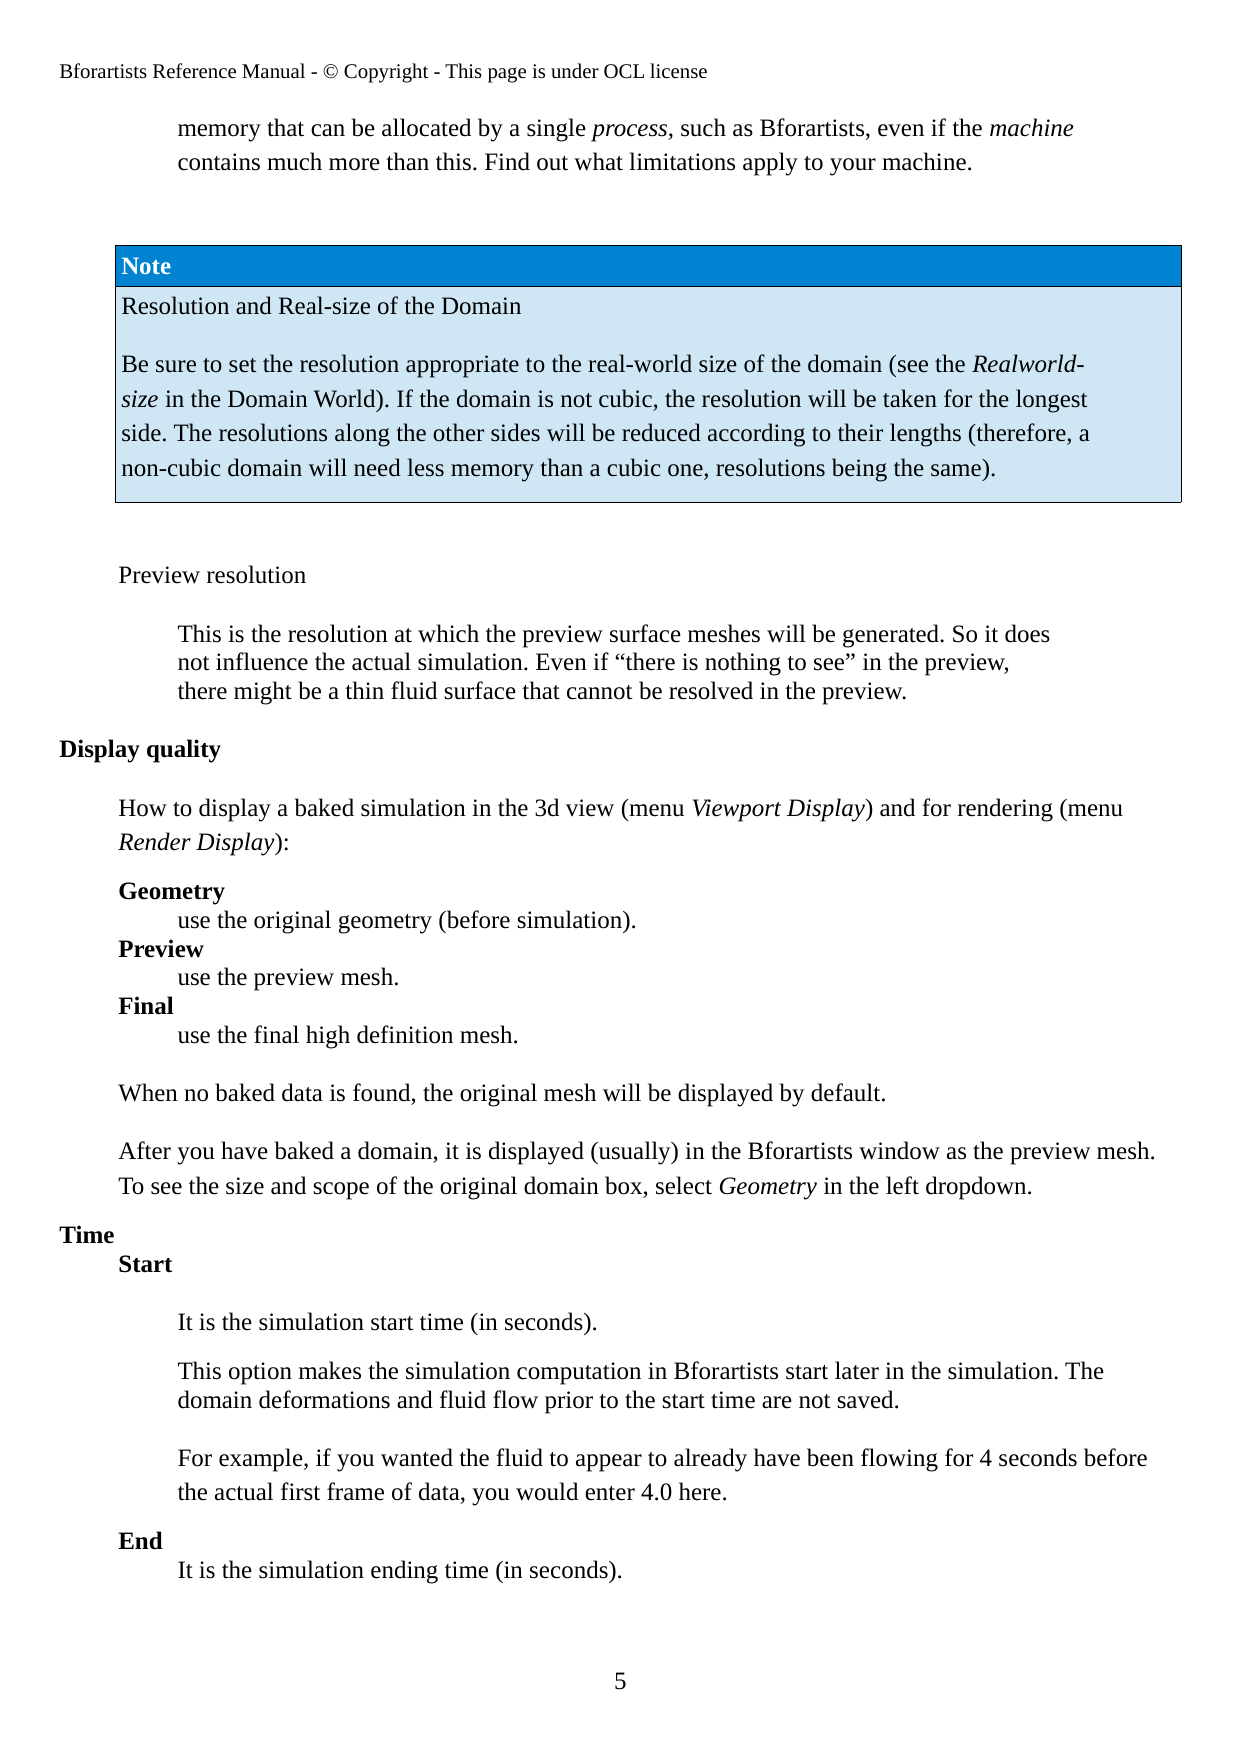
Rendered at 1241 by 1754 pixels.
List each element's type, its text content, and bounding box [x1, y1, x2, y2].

text memory that can be allocated by a single process, such as Bforartists, even if the machine contains much more than this. Find out what limitations apply to your machine. [177, 113, 1122, 176]
subtitle End [118, 1526, 1181, 1555]
list use the final high definition mesh. [177, 1020, 1181, 1049]
text After you have baked a domain, it is displayed (usually) in the Bforartists window as the preview mesh. To see the size and scope of the original domain box, select Geometry in the left dropdown. [118, 1136, 1181, 1199]
text It is the simulation start time (in seconds). [177, 1307, 1181, 1336]
subtitle Time [59, 1220, 1181, 1249]
table_header Note [116, 246, 1181, 286]
subtitle Geometry [118, 876, 1181, 905]
text This is the resolution at which the preview surface meshes will be generated. So it does not influence the actual simulation. Even if “there is nothing to see” in the preview, there might be a thin fluid surface that cannot be resolved in the preview. [177, 619, 1063, 705]
list This option makes the simulation computation in Bforartists start later in the simulation. The domain deformations and fluid flow prior to the start time are not saved. [177, 1356, 1181, 1413]
table_cell Resolution and Real-size of the Domain Be sure to set the resolution appropriate to the real-world size of the domain (see the Realworld-size in the Domain World). If the domain is not cubic, the resolution will be taken for the longest side. The resolutions along the other sides will be reduced according to their lengths (therefore, a non-cubic domain will need less memory than a cubic one, resolutions being the same). [116, 287, 1181, 502]
list use the preview mesh. [177, 962, 1181, 991]
list When no baked data is found, the original mesh will be displayed by default. [118, 1078, 1181, 1107]
text Preview resolution [118, 560, 1122, 589]
text How to display a baked simulation in the 3d view (menu Viewport Display) and for rendering (menu Render Display): [118, 793, 1181, 856]
subtitle Display quality [59, 734, 1181, 763]
subtitle Start [118, 1249, 1181, 1277]
subtitle Final [118, 991, 1181, 1020]
text For example, if you wanted the fluid to appear to already have been flowing for 4 seconds before the actual first frame of data, you would enter 4.0 here. [177, 1443, 1181, 1506]
list It is the simulation ending time (in seconds). [177, 1555, 1181, 1584]
subtitle Preview [118, 934, 1181, 962]
list use the original geometry (before simulation). [177, 905, 1181, 934]
